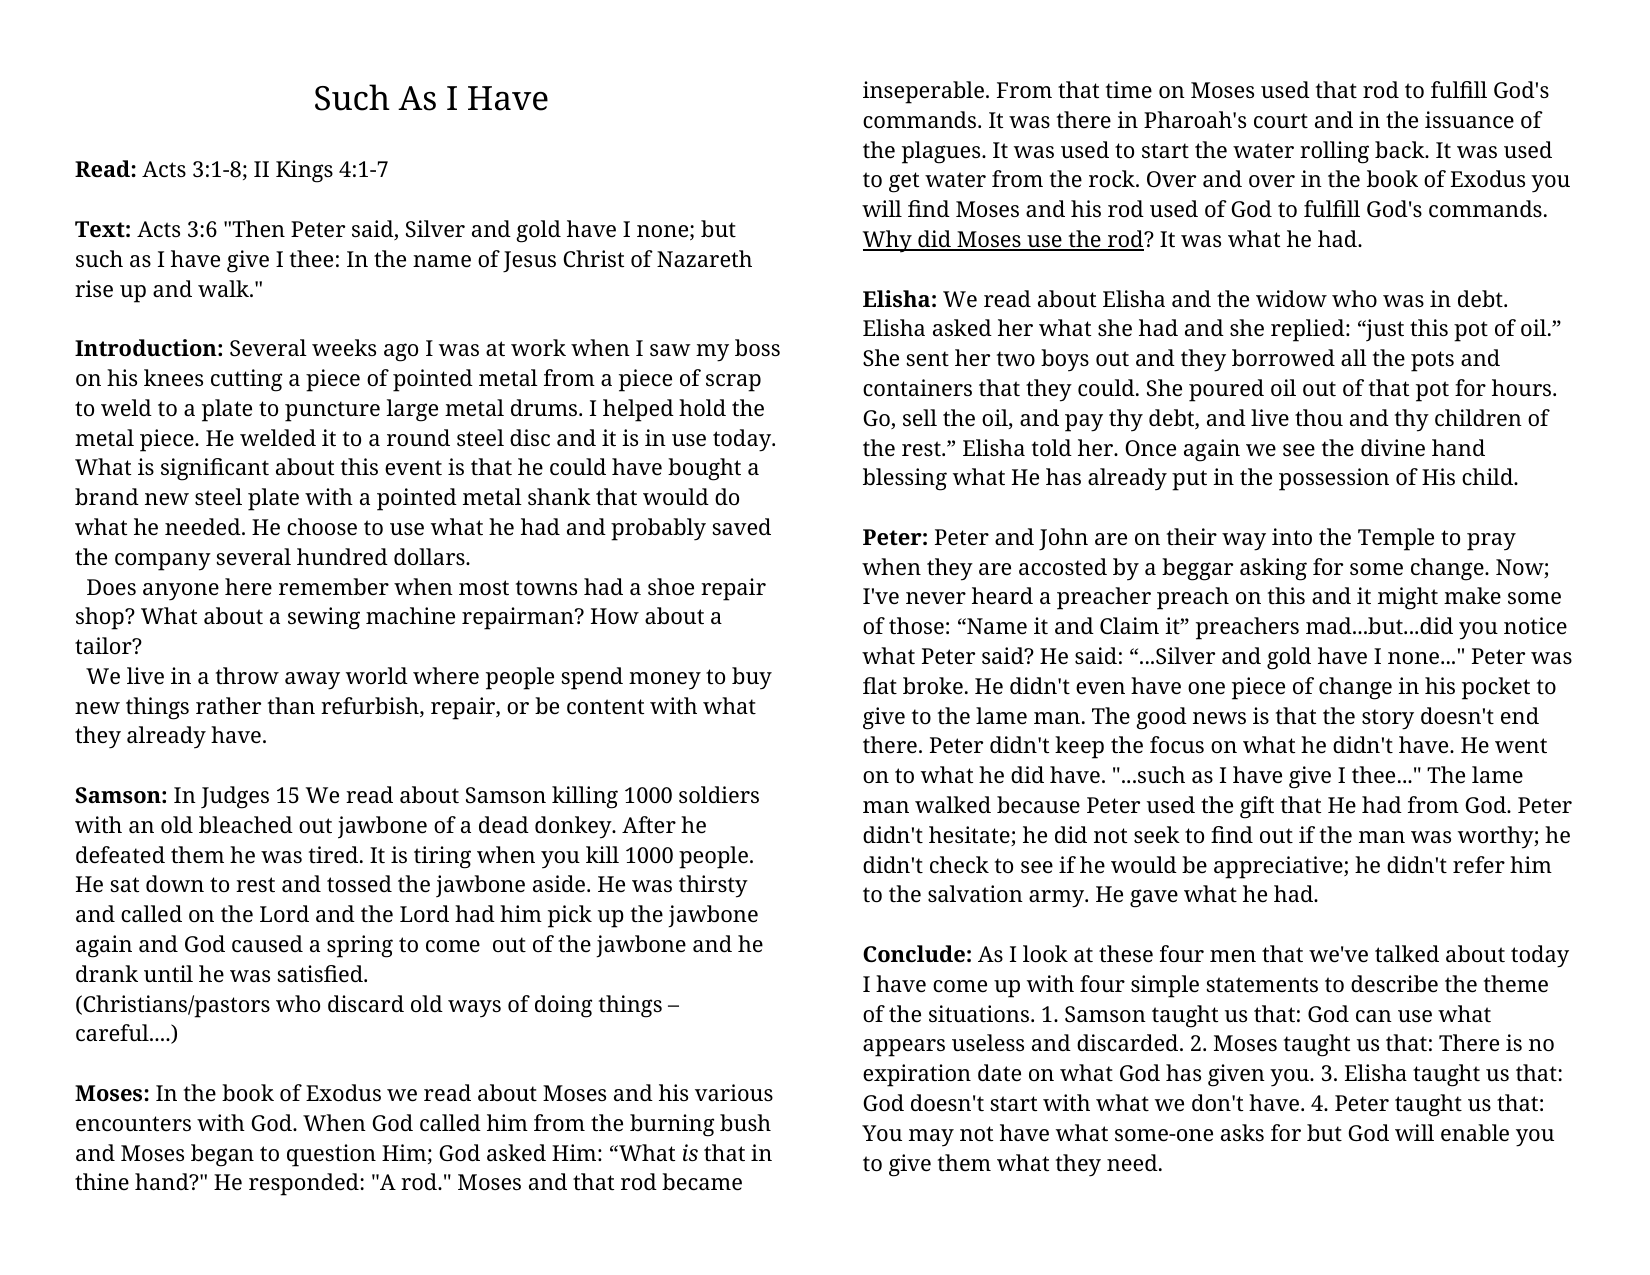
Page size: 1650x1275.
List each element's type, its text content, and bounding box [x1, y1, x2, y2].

text Samson: In Judges 15 We read about Samson killing 1000 soldiers with an old bleached out jawbone of a dead donkey. After he defeated them he was tired. It is tiring when you kill 1000 people. He sat down to rest and tossed the jawbone aside. He was thirsty and called on the Lord and the Lord had him pick up the jawbone again and God caused a spring to come out of the jawbone and he drank until he was satisfied. [75, 780, 787, 989]
text (Christians/pastors who discard old ways of doing things – careful....) [75, 989, 787, 1048]
text Text: Acts 3:6 "Then Peter said, Silver and gold have I none; but such as I have give I thee: In the name of Jesus Christ of Nazareth rise up and walk." [75, 214, 787, 303]
subtitle Does anyone here remember when most towns had a shoe repair shop? What about a sewing machine repairman? How about a tailor? [75, 572, 787, 661]
subtitle Introduction: Several weeks ago I was at work when I saw my boss on his knees cutting a piece of pointed metal from a piece of scrap to weld to a plate to puncture large metal drums. I helped hold the metal piece. He welded it to a round steel disc and it is in use today. What is significant about this event is that he could have bought a brand new steel plate with a pointed metal shank that would do what he needed. He choose to use what he had and probably saved the company several hundred dollars. [75, 333, 787, 572]
text Peter: Peter and John are on their way into the Temple to pray when they are accosted by a beggar asking for some change. Now; I've never heard a preacher preach on this and it might make some of those: “Name it and Claim it” preachers mad...but...did you notice what Peter said? He said: “...Silver and gold have I none..." Peter was flat broke. He didn't even have one piece of change in his pocket to give to the lame man. The good news is that the story doesn't end there. Peter didn't keep the focus on what he didn't have. He went on to what he did have. "...such as I have give I thee..." The lame man walked because Peter used the gift that He had from God. Peter didn't hesitate; he did not seek to find out if the man was worthy; he didn't check to see if he would be appreciative; he didn't refer him to the salvation army. He gave what he had. [862, 522, 1575, 909]
text Such As I Have [75, 75, 787, 120]
text Moses: In the book of Exodus we read about Moses and his various encounters with God. When God called him from the burning bush and Moses began to question Him; God asked Him: “What is that in thine hand?" He responded: "A rod." Moses and that rod became [75, 1078, 787, 1197]
text inseperable. From that time on Moses used that rod to fulfill God's commands. It was there in Pharoah's court and in the issuance of the plagues. It was used to start the water rolling back. It was used to get water from the rock. Over and over in the book of Exodus you will find Moses and his rod used of God to fulfill God's commands. Why did Moses use the rod? It was what he had. [862, 75, 1575, 254]
subtitle We live in a throw away world where people spend money to buy new things rather than refurbish, repair, or be content with what they already have. [75, 661, 787, 750]
text Conclude: As I look at these four men that we've talked about today I have come up with four simple statements to describe the theme of the situations. 1. Samson taught us that: God can use what appears useless and discarded. 2. Moses taught us that: There is no expiration date on what God has given you. 3. Elisha taught us that: God doesn't start with what we don't have. 4. Peter taught us that: You may not have what some-one asks for but God will enable you to give them what they need. [862, 939, 1575, 1177]
text Elisha: We read about Elisha and the widow who was in debt. Elisha asked her what she had and she replied: “just this pot of oil.” She sent her two boys out and they borrowed all the pots and containers that they could. She poured oil out of that pot for hours. Go, sell the oil, and pay thy debt, and live thou and thy children of the rest.” Elisha told her. Once again we see the divine hand blessing what He has already put in the possession of His child. [862, 283, 1575, 492]
text Read: Acts 3:1-8; II Kings 4:1-7 [75, 154, 787, 184]
